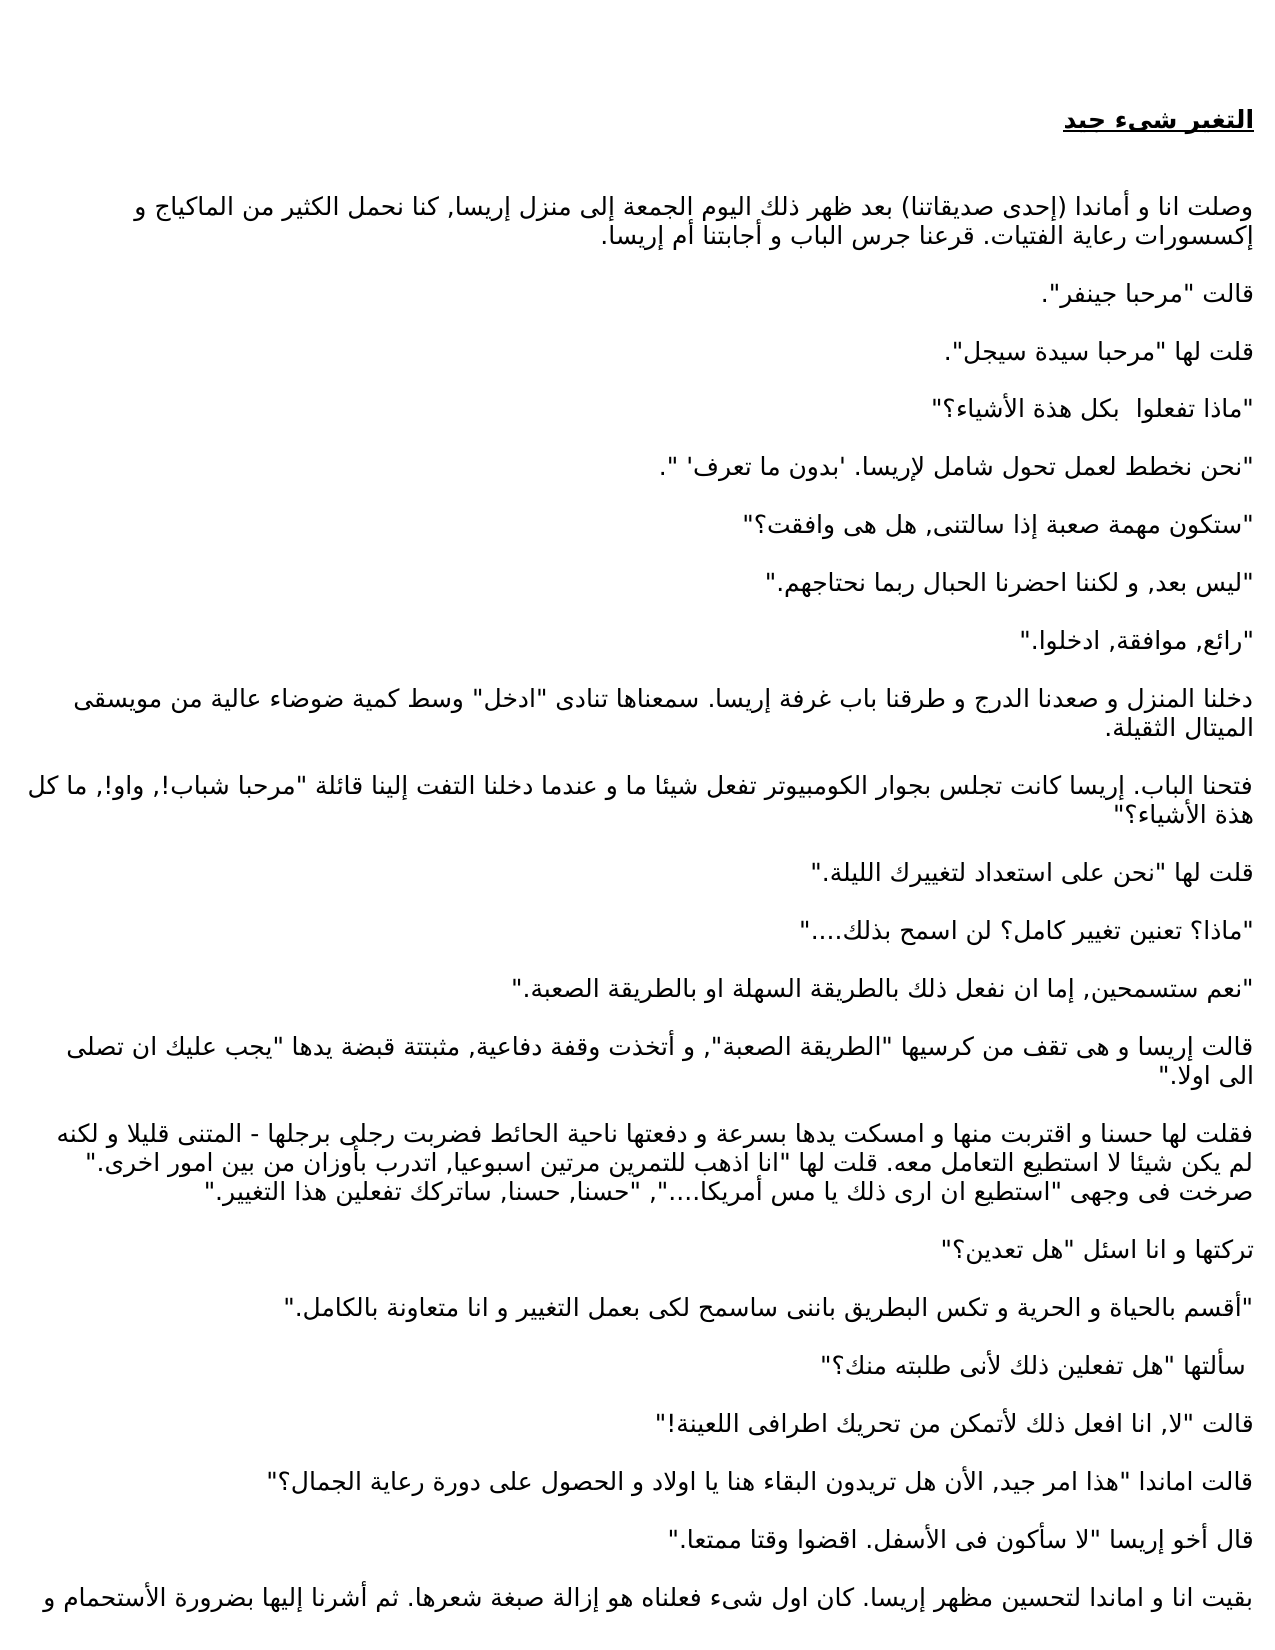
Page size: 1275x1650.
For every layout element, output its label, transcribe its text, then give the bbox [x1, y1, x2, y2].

text "رائع, موافقة, ادخلوا." [25, 626, 1254, 655]
text قالت إريسا و هى تقف من كرسيها "الطريقة الصعبة", و أتخذت وقفة دفاعية, مثبتتة قبضة يدها "يجب عليك ان تصلى الى اولا." [25, 1032, 1254, 1090]
text قال أخو إريسا "لا سأكون فى الأسفل. اقضوا وقتا ممتعا." [25, 1525, 1254, 1554]
text "ستكون مهمة صعبة إذا سالتنى, هل هى وافقت؟" [25, 510, 1254, 539]
text سألتها "هل تفعلين ذلك لأنى طلبته منك؟" [25, 1351, 1254, 1380]
text صرخت فى وجهى "استطيع ان ارى ذلك يا مس أمريكا....", "حسنا, حسنا, ساتركك تفعلين هذا التغيير." [25, 1177, 1254, 1207]
text تركتها و انا اسئل "هل تعدين؟" [25, 1235, 1254, 1264]
text "أقسم بالحياة و الحرية و تكس البطريق باننى ساسمح لكى بعمل التغيير و انا متعاونة بالكامل." [25, 1293, 1254, 1322]
text بقيت انا و اماندا لتحسين مظهر إريسا. كان اول شىء فعلناه هو إزالة صبغة شعرها. ثم أشرنا إليها بضرورة الأستحمام و غسل شعرها. أزلنا كل الماكياج التى كانت تضعه, و اريناها كيف تستعمل المكياج الجديد بطريقة افضل. ثم رتبنا شعرها, و طلبنا منها إختيار لباس مناسب. [25, 1583, 1254, 1612]
text قلت لها "نحن على استعداد لتغييرك الليلة." [25, 858, 1254, 887]
text قالت "لا, انا افعل ذلك لأتمكن من تحريك اطرافى اللعينة!" [25, 1409, 1254, 1438]
text "ماذا؟ تعنين تغيير كامل؟ لن اسمح بذلك...." [25, 916, 1254, 945]
text "ماذا تفعلوا بكل هذة الأشياء؟" [25, 394, 1254, 424]
text "ليس بعد, و لكننا احضرنا الحبال ربما نحتاجهم." [25, 568, 1254, 597]
text لم يكن شيئا لا استطيع التعامل معه. قلت لها "انا اذهب للتمرين مرتين اسبوعيا, اتدرب بأوزان من بين امور اخرى." [25, 1148, 1254, 1177]
text فقلت لها حسنا و اقتربت منها و امسكت يدها بسرعة و دفعتها ناحية الحائط فضربت رجلى برجلها - المتنى قليلا و لكنه [25, 1119, 1254, 1148]
text وصلت انا و أماندا (إحدى صديقاتنا) بعد ظهر ذلك اليوم الجمعة إلى منزل إريسا, كنا نحمل الكثير من الماكياج و إكسسورات رعاية الفتيات. قرعنا جرس الباب و أجابتنا أم إريسا. [25, 192, 1254, 250]
text "نحن نخطط لعمل تحول شامل لإريسا. 'بدون ما تعرف' ". [25, 452, 1254, 482]
text التغير شىء جيد [25, 105, 1254, 134]
text قالت "مرحبا جينفر". [25, 279, 1254, 308]
text قالت اماندا "هذا امر جيد, الأن هل تريدون البقاء هنا يا اولاد و الحصول على دورة رعاية الجمال؟" [25, 1467, 1254, 1496]
text فتحنا الباب. إريسا كانت تجلس بجوار الكومبيوتر تفعل شيئا ما و عندما دخلنا التفت إلينا قائلة "مرحبا شباب!, واو!, ما كل هذة الأشياء؟" [25, 771, 1254, 829]
text "نعم ستسمحين, إما ان نفعل ذلك بالطريقة السهلة او بالطريقة الصعبة." [25, 974, 1254, 1003]
text دخلنا المنزل و صعدنا الدرج و طرقنا باب غرفة إريسا. سمعناها تنادى "ادخل" وسط كمية ضوضاء عالية من مويسقى الميتال الثقيلة. [25, 684, 1254, 742]
text قلت لها "مرحبا سيدة سيجل". [25, 337, 1254, 366]
